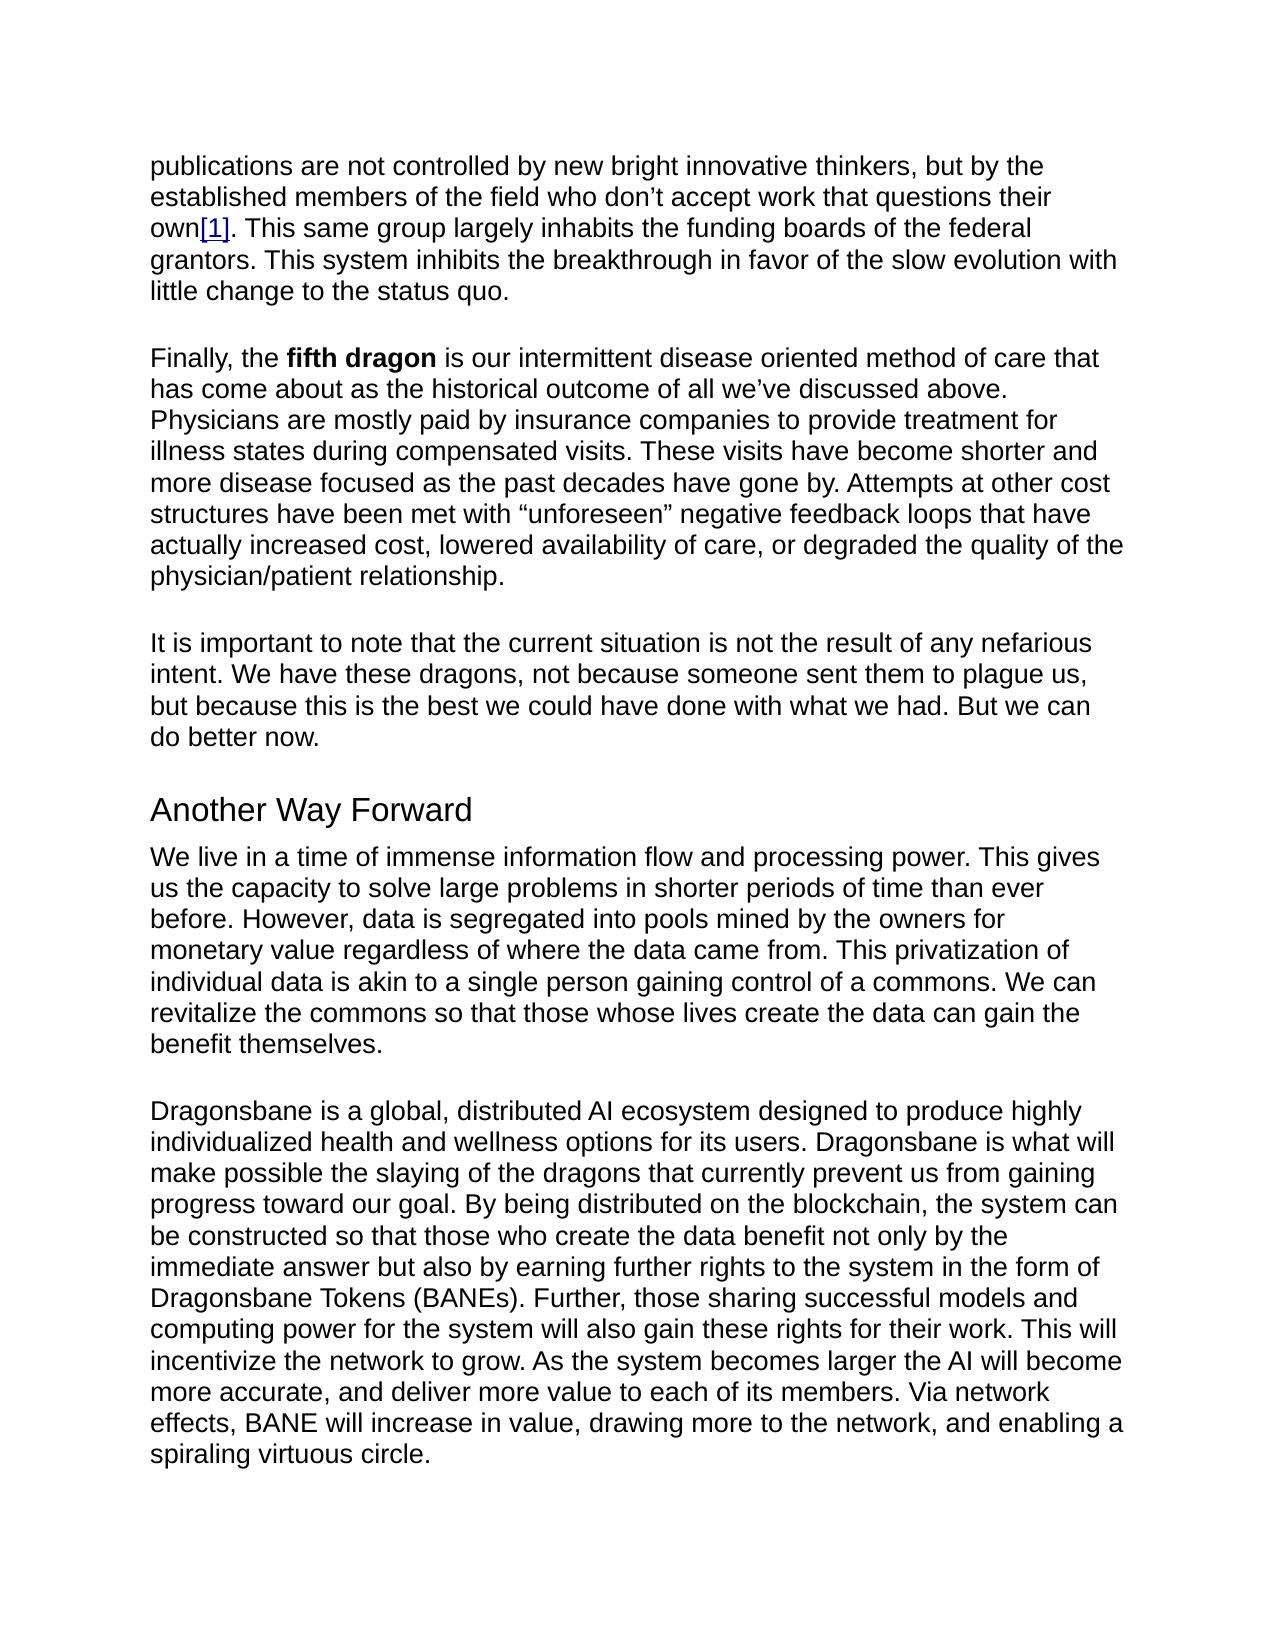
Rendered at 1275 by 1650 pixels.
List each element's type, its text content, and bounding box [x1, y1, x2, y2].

text It is important to note that the current situation is not the result of any nefarious intent. We have these dragons, not because someone sent them to plague us, but because this is the best we could have done with what we had. But we can do better now. [150, 627, 1125, 752]
text Finally, the fifth dragon is our intermittent disease oriented method of care that has come about as the historical outcome of all we’ve discussed above. Physicians are mostly paid by insurance companies to provide treatment for illness states during compensated visits. These visits have become shorter and more disease focused as the past decades have gone by. Attempts at other cost structures have been met with “unforeseen” negative feedback loops that have actually increased cost, lowered availability of care, or degraded the quality of the physician/patient relationship. [150, 342, 1125, 592]
subtitle Another Way Forward [150, 789, 1125, 828]
text publications are not controlled by new bright innovative thinkers, but by the established members of the field who don’t accept work that questions their own[1]. This same group largely inhabits the funding boards of the federal grantors. This system inhibits the breakthrough in favor of the slow evolution with little change to the status quo. [150, 150, 1125, 306]
text We live in a time of immense information flow and processing power. This gives us the capacity to solve large problems in shorter periods of time than ever before. However, data is segregated into pools mined by the owners for monetary value regardless of where the data came from. This privatization of individual data is akin to a single person gaining control of a commons. We can revitalize the commons so that those whose lives create the data can gain the benefit themselves. [150, 841, 1125, 1059]
text Dragonsbane is a global, distributed AI ecosystem designed to produce highly individualized health and wellness options for its users. Dragonsbane is what will make possible the slaying of the dragons that currently prevent us from gaining progress toward our goal. By being distributed on the blockchain, the system can be constructed so that those who create the data benefit not only by the immediate answer but also by earning further rights to the system in the form of Dragonsbane Tokens (BANEs). Further, those sharing successful models and computing power for the system will also gain these rights for their work. This will incentivize the network to grow. As the system becomes larger the AI will become more accurate, and deliver more value to each of its members. Via network effects, BANE will increase in value, drawing more to the network, and enabling a spiraling virtuous circle. [150, 1095, 1125, 1470]
